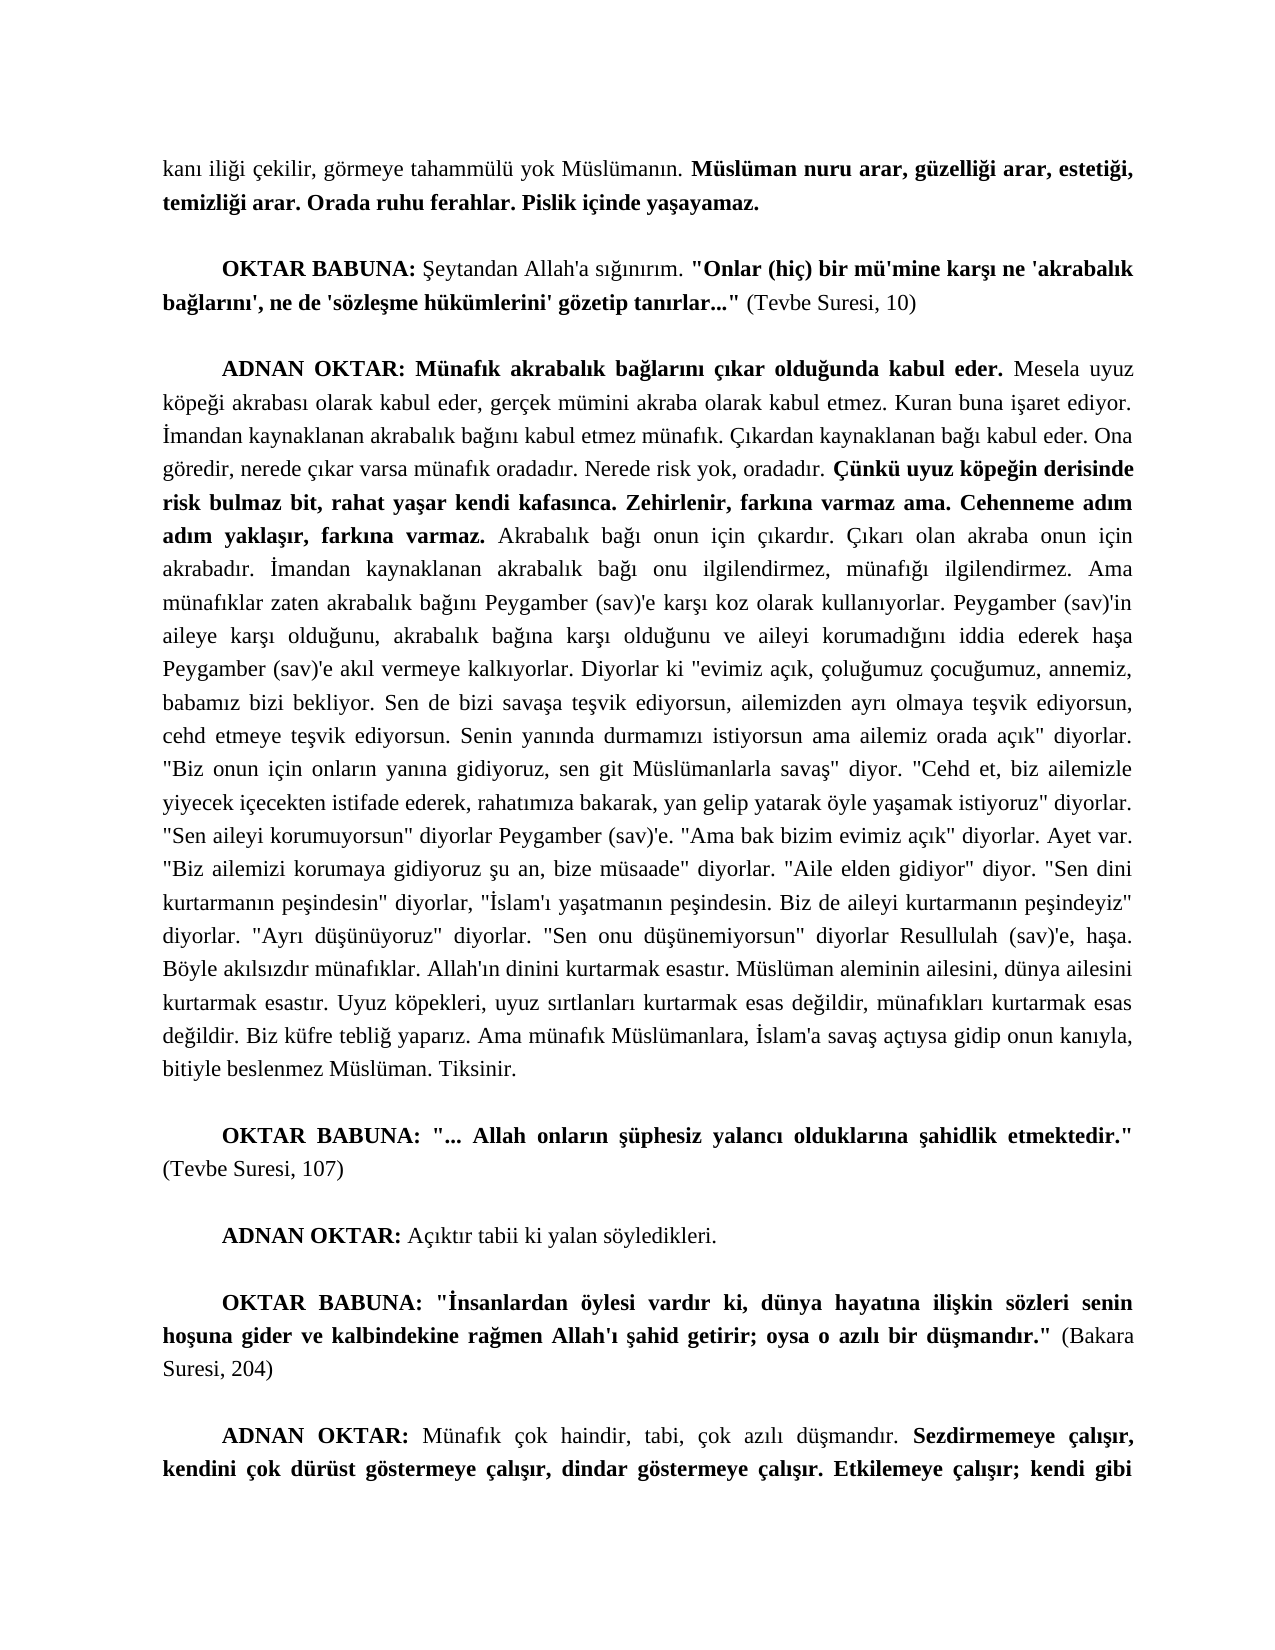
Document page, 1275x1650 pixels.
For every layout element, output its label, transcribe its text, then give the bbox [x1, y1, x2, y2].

text kanı iliği çekilir, görmeye tahammülü yok Müslümanın. Müslüman nuru arar, güzelliği arar, estetiği, temizliği arar. Orada ruhu ferahlar. Pislik içinde yaşayamaz. [162, 150, 1134, 217]
text ADNAN OKTAR: Münafık akrabalık bağlarını çıkar olduğunda kabul eder. Mesela uyuz köpeği akrabası olarak kabul eder, gerçek mümini akraba olarak kabul etmez. Kuran buna işaret ediyor. İmandan kaynaklanan akrabalık bağını kabul etmez münafık. Çıkardan kaynaklanan bağı kabul eder. Ona göredir, nerede çıkar varsa münafık oradadır. Nerede risk yok, oradadır. Çünkü uyuz köpeğin derisinde risk bulmaz bit, rahat yaşar kendi kafasınca. Zehirlenir, farkına varmaz ama. Cehenneme adım adım yaklaşır, farkına varmaz. Akrabalık bağı onun için çıkardır. Çıkarı olan akraba onun için akrabadır. İmandan kaynaklanan akrabalık bağı onu ilgilendirmez, münafığı ilgilendirmez. Ama münafıklar zaten akrabalık bağını Peygamber (sav)'e karşı koz olarak kullanıyorlar. Peygamber (sav)'in aileye karşı olduğunu, akrabalık bağına karşı olduğunu ve aileyi korumadığını iddia ederek haşa Peygamber (sav)'e akıl vermeye kalkıyorlar. Diyorlar ki "evimiz açık, çoluğumuz çocuğumuz, annemiz, babamız bizi bekliyor. Sen de bizi savaşa teşvik ediyorsun, ailemizden ayrı olmaya teşvik ediyorsun, cehd etmeye teşvik ediyorsun. Senin yanında durmamızı istiyorsun ama ailemiz orada açık" diyorlar. "Biz onun için onların yanına gidiyoruz, sen git Müslümanlarla savaş" diyor. "Cehd et, biz ailemizle yiyecek içecekten istifade ederek, rahatımıza bakarak, yan gelip yatarak öyle yaşamak istiyoruz" diyorlar. "Sen aileyi korumuyorsun" diyorlar Peygamber (sav)'e. "Ama bak bizim evimiz açık" diyorlar. Ayet var. "Biz ailemizi korumaya gidiyoruz şu an, bize müsaade" diyorlar. "Aile elden gidiyor" diyor. "Sen dini kurtarmanın peşindesin" diyorlar, "İslam'ı yaşatmanın peşindesin. Biz de aileyi kurtarmanın peşindeyiz" diyorlar. "Ayrı düşünüyoruz" diyorlar. "Sen onu düşünemiyorsun" diyorlar Resullulah (sav)'e, haşa. Böyle akılsızdır münafıklar. Allah'ın dinini kurtarmak esastır. Müslüman aleminin ailesini, dünya ailesini kurtarmak esastır. Uyuz köpekleri, uyuz sırtlanları kurtarmak esas değildir, münafıkları kurtarmak esas değildir. Biz küfre tebliğ yaparız. Ama münafık Müslümanlara, İslam'a savaş açtıysa gidip onun kanıyla, bitiyle beslenmez Müslüman. Tiksinir. [162, 350, 1134, 1083]
text OKTAR BABUNA: "... Allah onların şüphesiz yalancı olduklarına şahidlik etmektedir." (Tevbe Suresi, 107) [162, 1117, 1134, 1183]
text OKTAR BABUNA: "İnsanlardan öylesi vardır ki, dünya hayatına ilişkin sözleri senin hoşuna gider ve kalbindekine rağmen Allah'ı şahid getirir; oysa o azılı bir düşmandır." (Bakara Suresi, 204) [162, 1283, 1134, 1383]
text OKTAR BABUNA: Şeytandan Allah'a sığınırım. "Onlar (hiç) bir mü'mine karşı ne 'akrabalık bağlarını', ne de 'sözleşme hükümlerini' gözetip tanırlar..." (Tevbe Suresi, 10) [162, 250, 1134, 317]
text ADNAN OKTAR: Açıktır tabii ki yalan söyledikleri. [162, 1217, 1134, 1250]
text ADNAN OKTAR: Münafık çok haindir, tabi, çok azılı düşmandır. Sezdirmemeye çalışır, kendini çok dürüst göstermeye çalışır, dindar göstermeye çalışır. Etkilemeye çalışır; kendi gibi [162, 1417, 1134, 1483]
